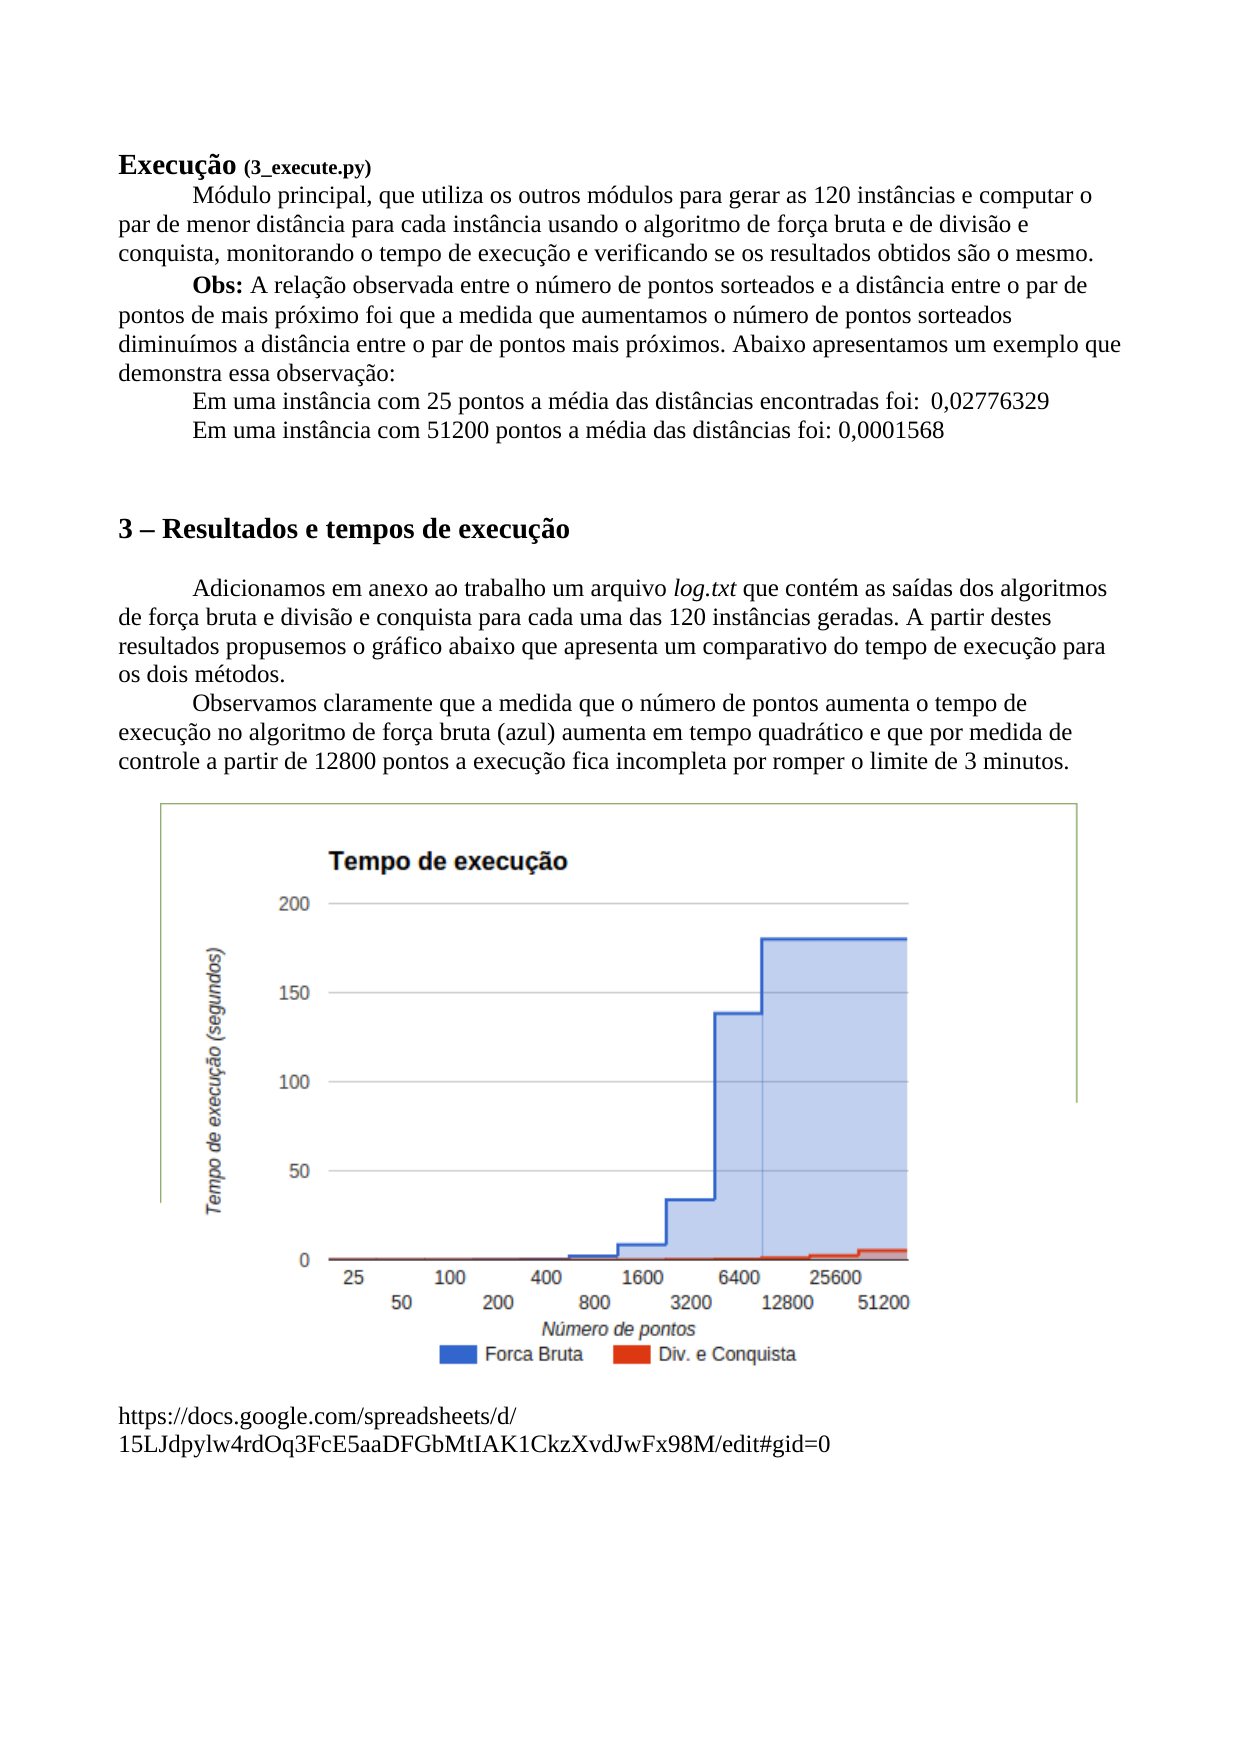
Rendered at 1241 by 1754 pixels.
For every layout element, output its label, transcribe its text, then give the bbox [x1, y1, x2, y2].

text Em uma instância com 51200 pontos a média das distâncias foi: 0,0001568 [118, 415, 1122, 444]
text 3 – Resultados e tempos de execução [118, 511, 1122, 544]
text Execução (3_execute.py) [118, 147, 1122, 180]
text Observamos claramente que a medida que o número de pontos aumenta o tempo de execução no algoritmo de força bruta (azul) aumenta em tempo quadrático e que por medida de controle a partir de 12800 pontos a execução fica incompleta por romper o limite de 3 minutos. [118, 688, 1122, 774]
text Módulo principal, que utiliza os outros módulos para gerar as 120 instâncias e computar o par de menor distância para cada instância usando o algoritmo de força bruta e de divisão e conquista, monitorando o tempo de execução e verificando se os resultados obtidos são o mesmo. [118, 180, 1122, 267]
text Em uma instância com 25 pontos a média das distâncias encontradas foi: 0,02776329 [118, 386, 1122, 415]
text Adicionamos em anexo ao trabalho um arquivo log.txt que contém as saídas dos algoritmos de força bruta e divisão e conquista para cada uma das 120 instâncias geradas. A partir destes resultados propusemos o gráfico abaixo que apresenta um comparativo do tempo de execução para os dois métodos. [118, 573, 1122, 688]
text Obs: A relação observada entre o número de pontos sorteados e a distância entre o par de pontos de mais próximo foi que a medida que aumentamos o número de pontos sorteados diminuímos a distância entre o par de pontos mais próximos. Abaixo apresentamos um exemplo que demonstra essa observação: [118, 267, 1122, 386]
picture [160, 803, 1081, 1372]
text https://docs.google.com/spreadsheets/d/15LJdpylw4rdOq3FcE5aaDFGbMtIAK1CkzXvdJwFx98M/edit#gid=0 [118, 1401, 1122, 1458]
